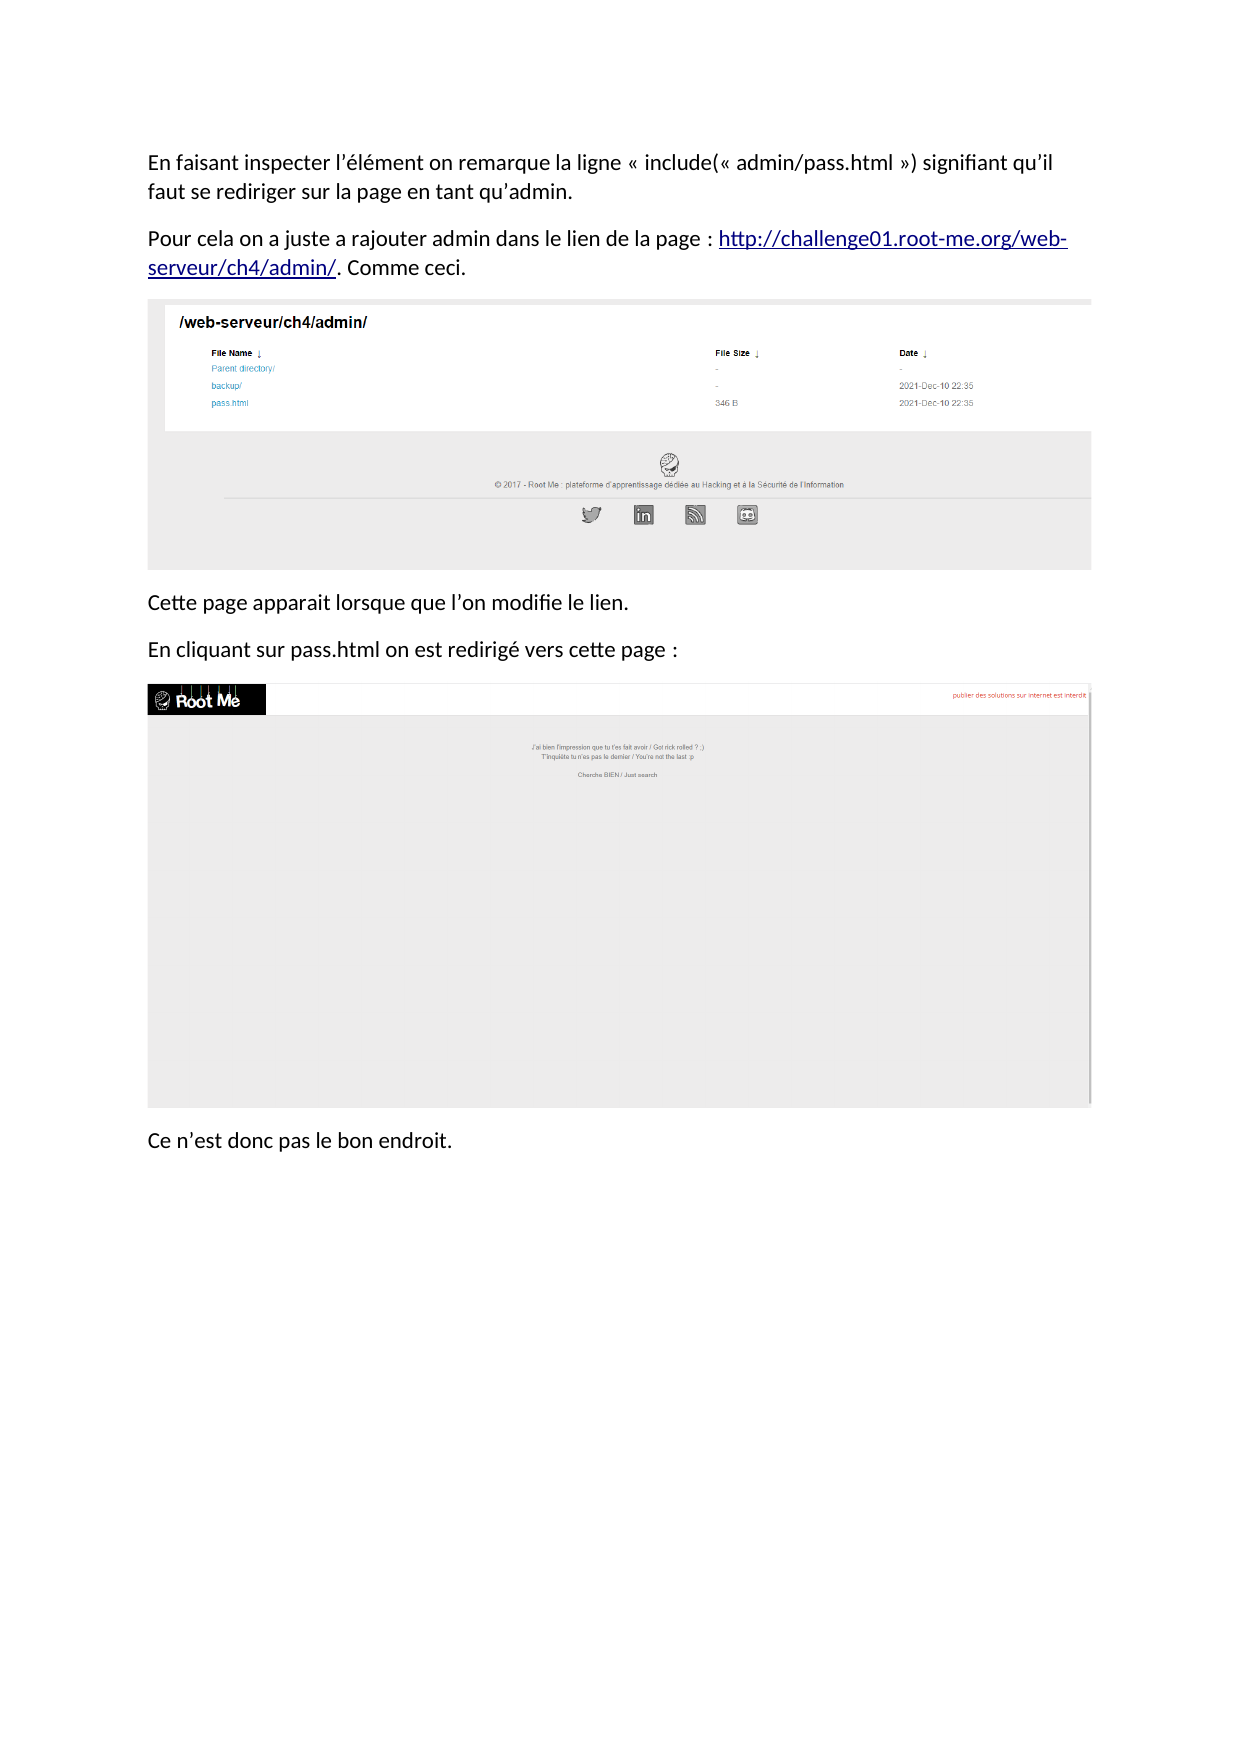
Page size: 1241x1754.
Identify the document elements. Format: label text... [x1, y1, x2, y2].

text En faisant inspecter l’élément on remarque la ligne « include(« admin/pass.html ») signifiant qu’il faut se rediriger sur la page en tant qu’admin. [148, 148, 1093, 205]
text Pour cela on a juste a rajouter admin dans le lien de la page : http://challenge01.root-me.org/web-serveur/ch4/admin/. Comme ceci. [148, 224, 1093, 281]
text En cliquant sur pass.html on est redirigé vers cette page : [148, 635, 1093, 663]
text Cette page apparait lorsque que l’on modifie le lien. [148, 588, 1093, 616]
text Ce n’est donc pas le bon endroit. [148, 1126, 1093, 1154]
